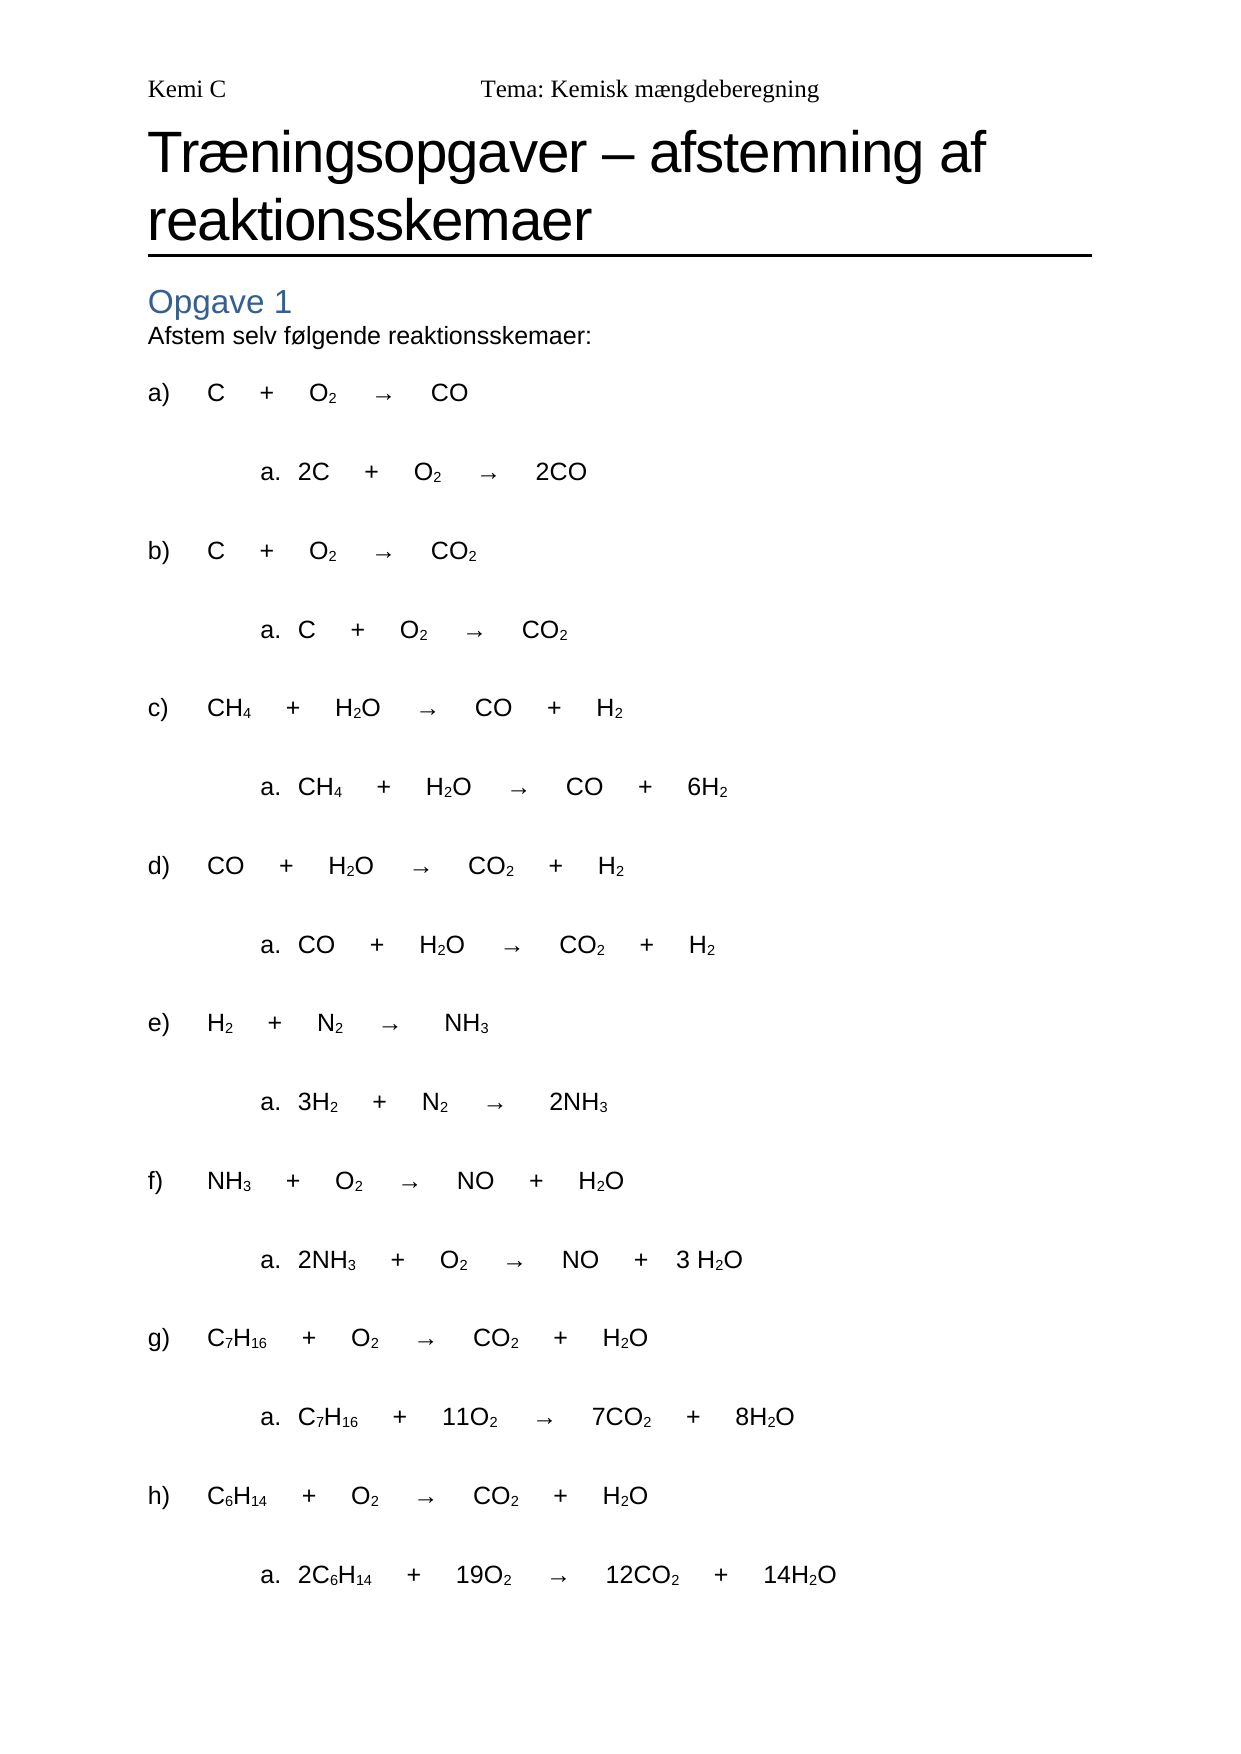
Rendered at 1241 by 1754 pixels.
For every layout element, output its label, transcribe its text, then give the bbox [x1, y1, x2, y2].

list 3H2 + N2 → 2NH3 [260, 1087, 1092, 1116]
list C6H14 + O2 → CO2 + H2O [148, 1481, 1092, 1510]
list C + O2 → CO [148, 378, 1092, 407]
list H2 + N2 → NH3 [148, 1008, 1092, 1037]
title Træningsopgaver – afstemning af reaktionsskemaer [148, 118, 1092, 254]
list NH3 + O2 → NO + H2O [148, 1166, 1092, 1195]
list CO + H2O → CO2 + H2 [148, 851, 1092, 880]
list CH4 + H2O → CO + H2 [148, 693, 1092, 722]
text Afstem selv følgende reaktionsskemaer: [148, 321, 1092, 350]
list C7H16 + O2 → CO2 + H2O [148, 1323, 1092, 1352]
list C7H16 + 11O2 → 7CO2 + 8H2O [260, 1402, 1092, 1431]
list C + O2 → CO2 [260, 615, 1092, 643]
subtitle Opgave 1 [148, 282, 1092, 321]
list CH4 + H2O → CO + 6H2 [260, 772, 1092, 801]
list 2C + O2 → 2CO [260, 457, 1092, 486]
list 2NH3 + O2 → NO + 3 H2O [260, 1245, 1092, 1273]
list C + O2 → CO2 [148, 536, 1092, 565]
list CO + H2O → CO2 + H2 [260, 930, 1092, 958]
list 2C6H14 + 19O2 → 12CO2 + 14H2O [260, 1560, 1092, 1588]
